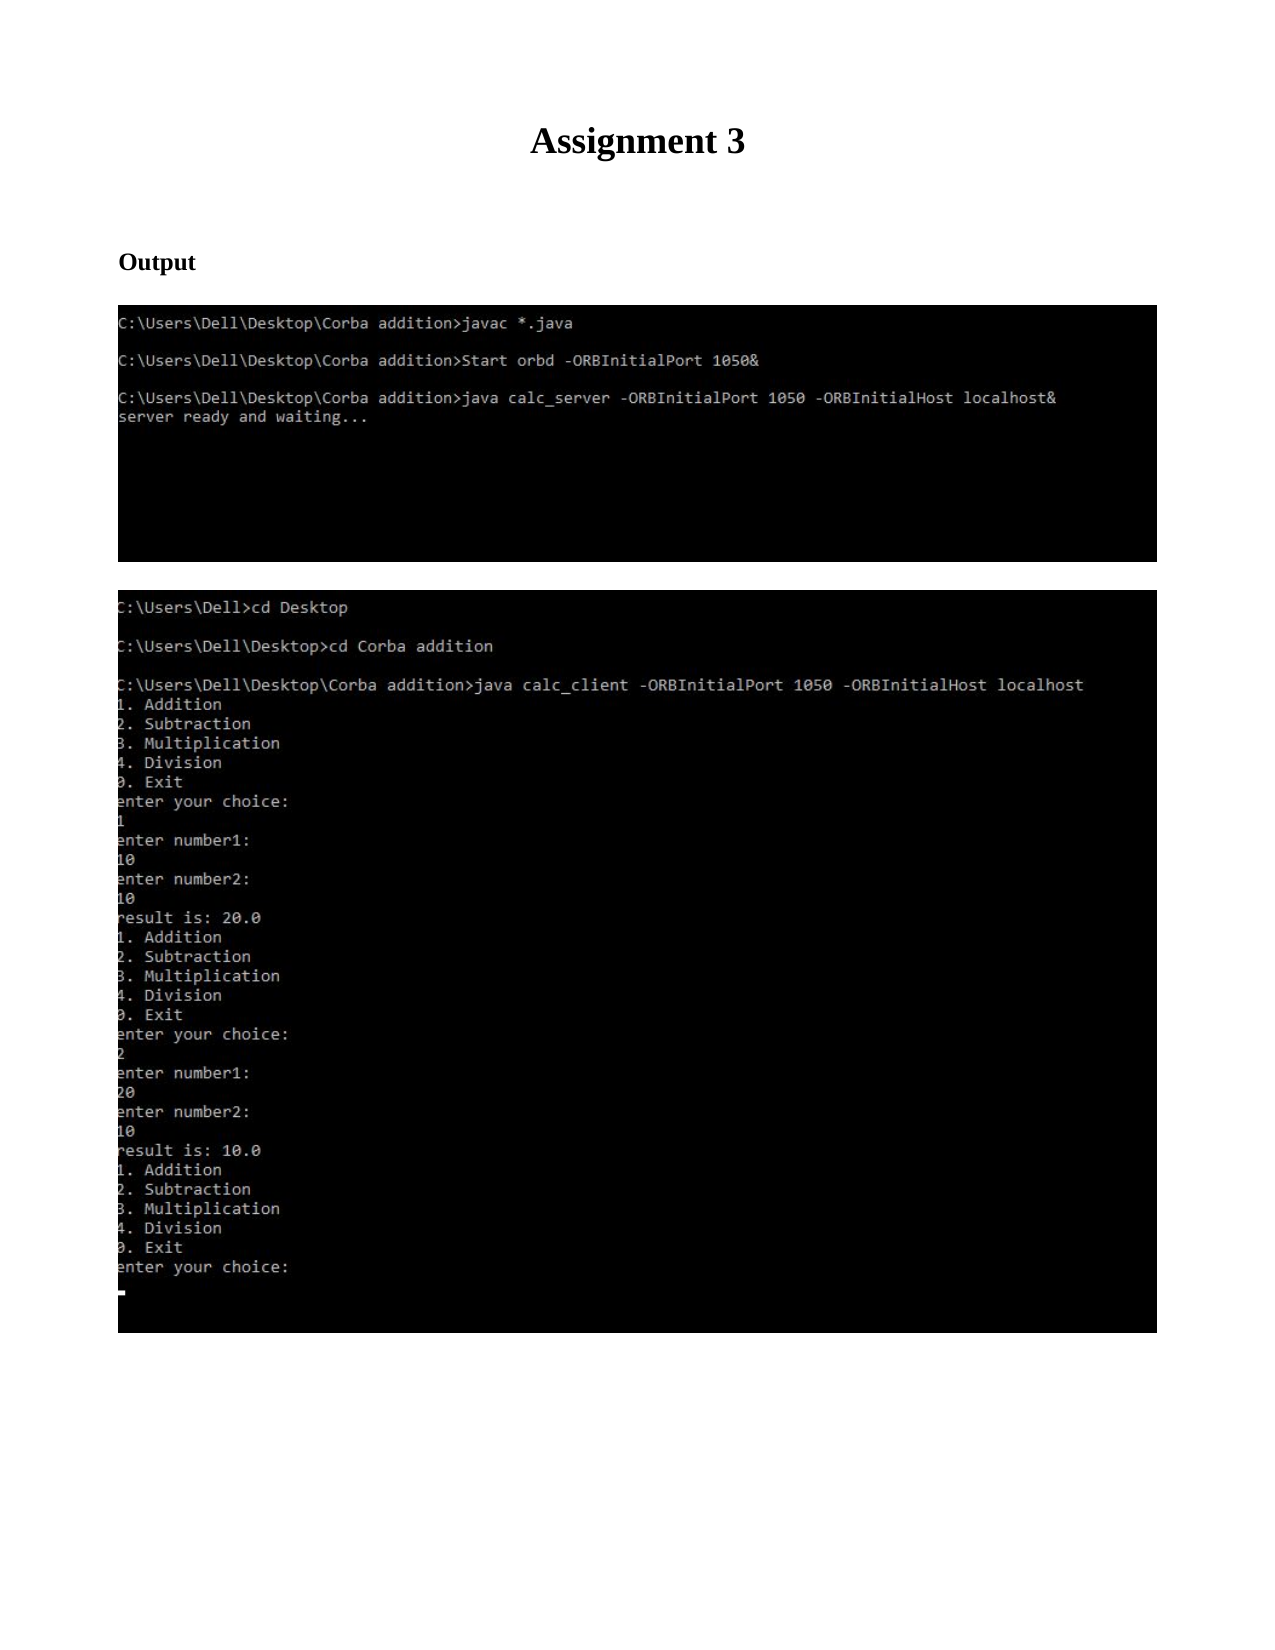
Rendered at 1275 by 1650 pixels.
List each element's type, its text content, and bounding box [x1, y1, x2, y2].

picture [118, 590, 1157, 1333]
text Assignment 3 [118, 118, 1157, 161]
text Output [118, 247, 1157, 276]
picture [118, 305, 1157, 562]
